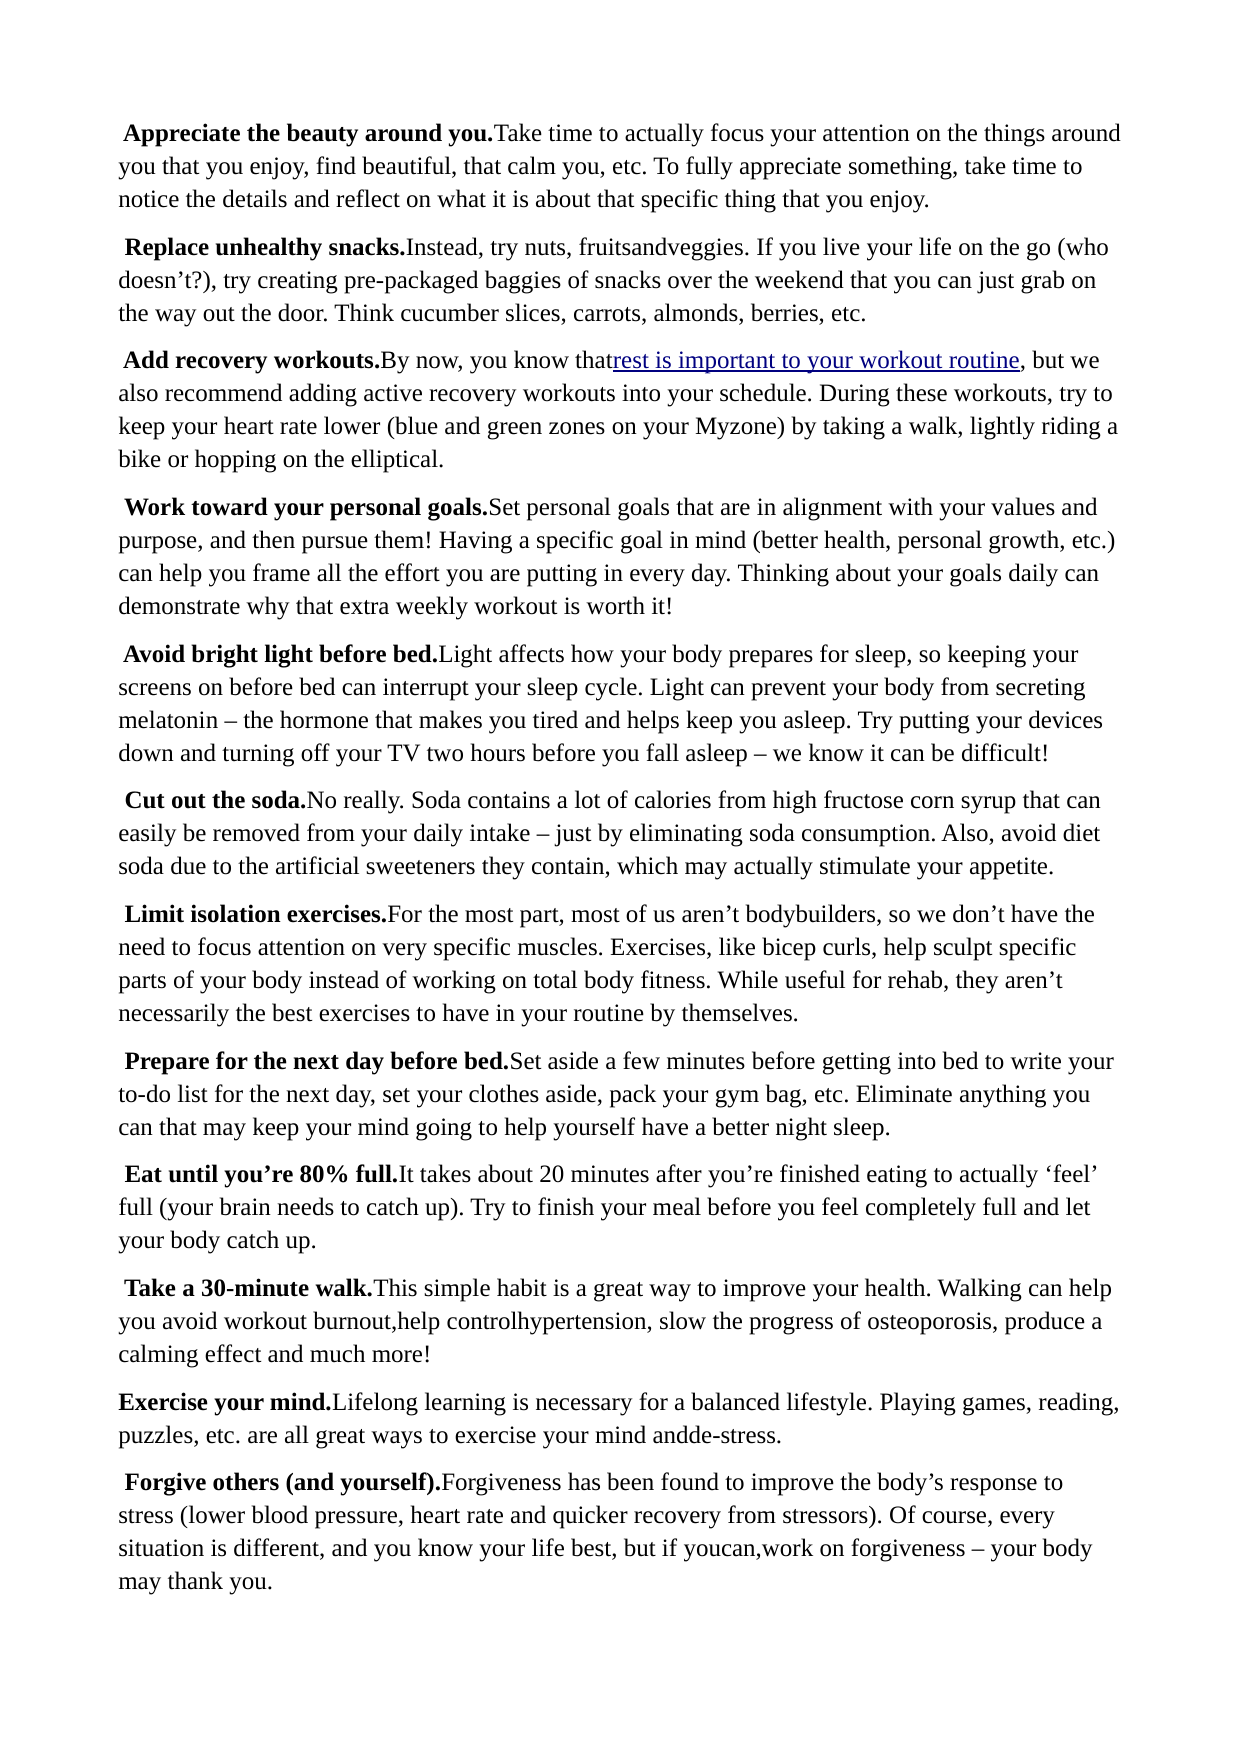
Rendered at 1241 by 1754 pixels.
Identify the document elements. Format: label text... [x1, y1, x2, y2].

text Add recovery workouts.By now, you know thatrest is important to your workout routine, but we also recommend adding active recovery workouts into your schedule. During these workouts, try to keep your heart rate lower (blue and green zones on your Myzone) by taking a walk, lightly riding a bike or hopping on the elliptical. [118, 345, 1122, 473]
text Exercise your mind.Lifelong learning is necessary for a balanced lifestyle. Playing games, reading, puzzles, etc. are all great ways to exercise your mind andde-stress. [118, 1387, 1122, 1448]
text Work toward your personal goals.Set personal goals that are in alignment with your values and purpose, and then pursue them! Having a specific goal in mind (better health, personal growth, etc.) can help you frame all the effort you are putting in every day. Thinking about your goals daily can demonstrate why that extra weekly workout is worth it! [118, 492, 1122, 620]
text Take a 30-minute walk.This simple habit is a great way to improve your health. Walking can help you avoid workout burnout,help controlhypertension, slow the progress of osteoporosis, produce a calming effect and much more! [118, 1273, 1122, 1368]
text Appreciate the beauty around you.Take time to actually focus your attention on the things around you that you enjoy, find beautiful, that calm you, etc. To fully appreciate something, take time to notice the details and reflect on what it is about that specific thing that you enjoy. [118, 118, 1122, 213]
text Forgive others (and yourself).Forgiveness has been found to improve the body’s response to stress (lower blood pressure, heart rate and quicker recovery from stressors). Of course, every situation is different, and you know your life best, but if youcan,work on forgiveness – your body may thank you. [118, 1467, 1122, 1595]
text Limit isolation exercises.For the most part, most of us aren’t bodybuilders, so we don’t have the need to focus attention on very specific muscles. Exercises, like bicep curls, help sculpt specific parts of your body instead of working on total body fitness. While useful for rehab, they aren’t necessarily the best exercises to have in your routine by themselves. [118, 899, 1122, 1027]
text Eat until you’re 80% full.It takes about 20 minutes after you’re finished eating to actually ‘feel’ full (your brain needs to catch up). Try to finish your meal before you feel completely full and let your body catch up. [118, 1159, 1122, 1254]
text Replace unhealthy snacks.Instead, try nuts, fruitsandveggies. If you live your life on the go (who doesn’t?), try creating pre-packaged baggies of snacks over the weekend that you can just grab on the way out the door. Think cucumber slices, carrots, almonds, berries, etc. [118, 232, 1122, 327]
text Cut out the soda.No really. Soda contains a lot of calories from high fructose corn syrup that can easily be removed from your daily intake – just by eliminating soda consumption. Also, avoid diet soda due to the artificial sweeteners they contain, which may actually stimulate your appetite. [118, 785, 1122, 880]
text Prepare for the next day before bed.Set aside a few minutes before getting into bed to write your to-do list for the next day, set your clothes aside, pack your gym bag, etc. Eliminate anything you can that may keep your mind going to help yourself have a better night sleep. [118, 1046, 1122, 1141]
text Avoid bright light before bed.Light affects how your body prepares for sleep, so keeping your screens on before bed can interrupt your sleep cycle. Light can prevent your body from secreting melatonin – the hormone that makes you tired and helps keep you asleep. Try putting your devices down and turning off your TV two hours before you fall asleep – we know it can be difficult! [118, 639, 1122, 767]
